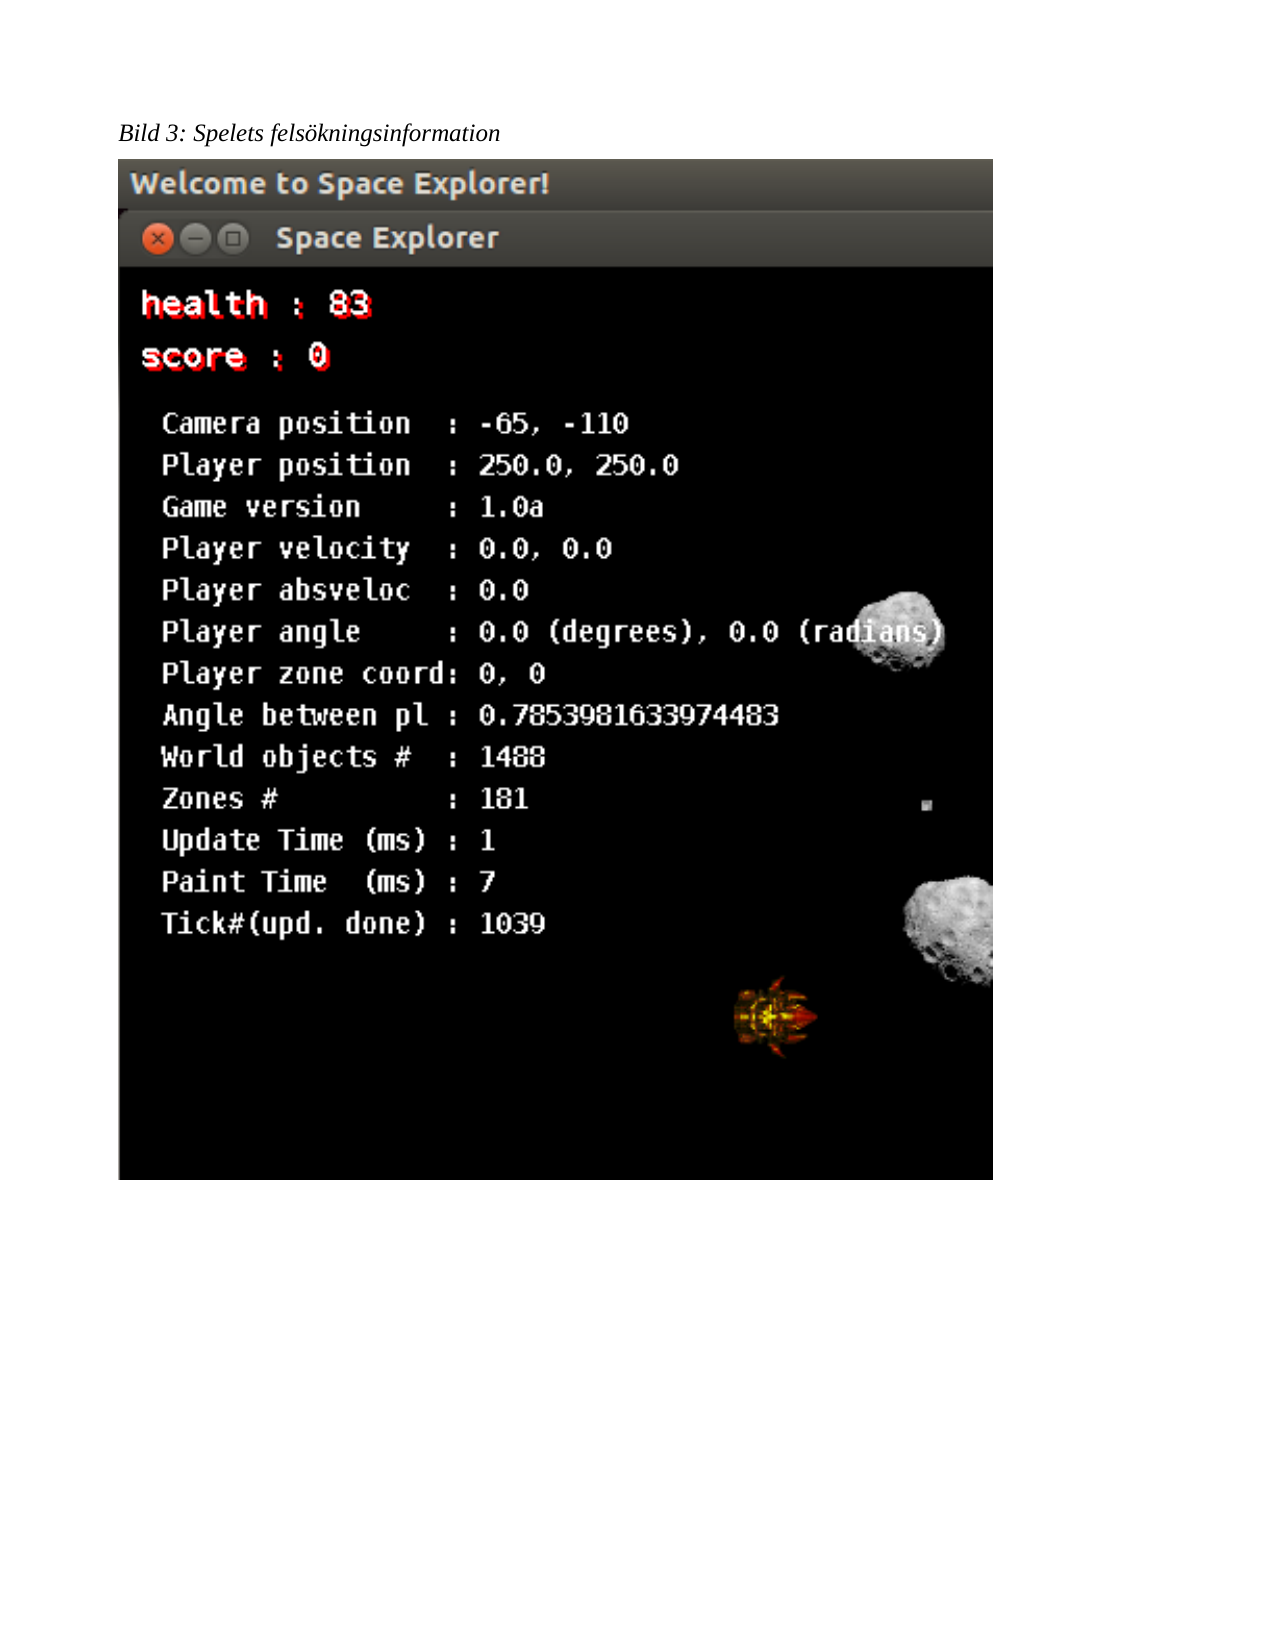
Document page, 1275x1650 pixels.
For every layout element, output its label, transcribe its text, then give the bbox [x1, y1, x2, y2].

picture [118, 159, 993, 1180]
text Bild 3: Spelets felsökningsinformation [118, 118, 1157, 147]
